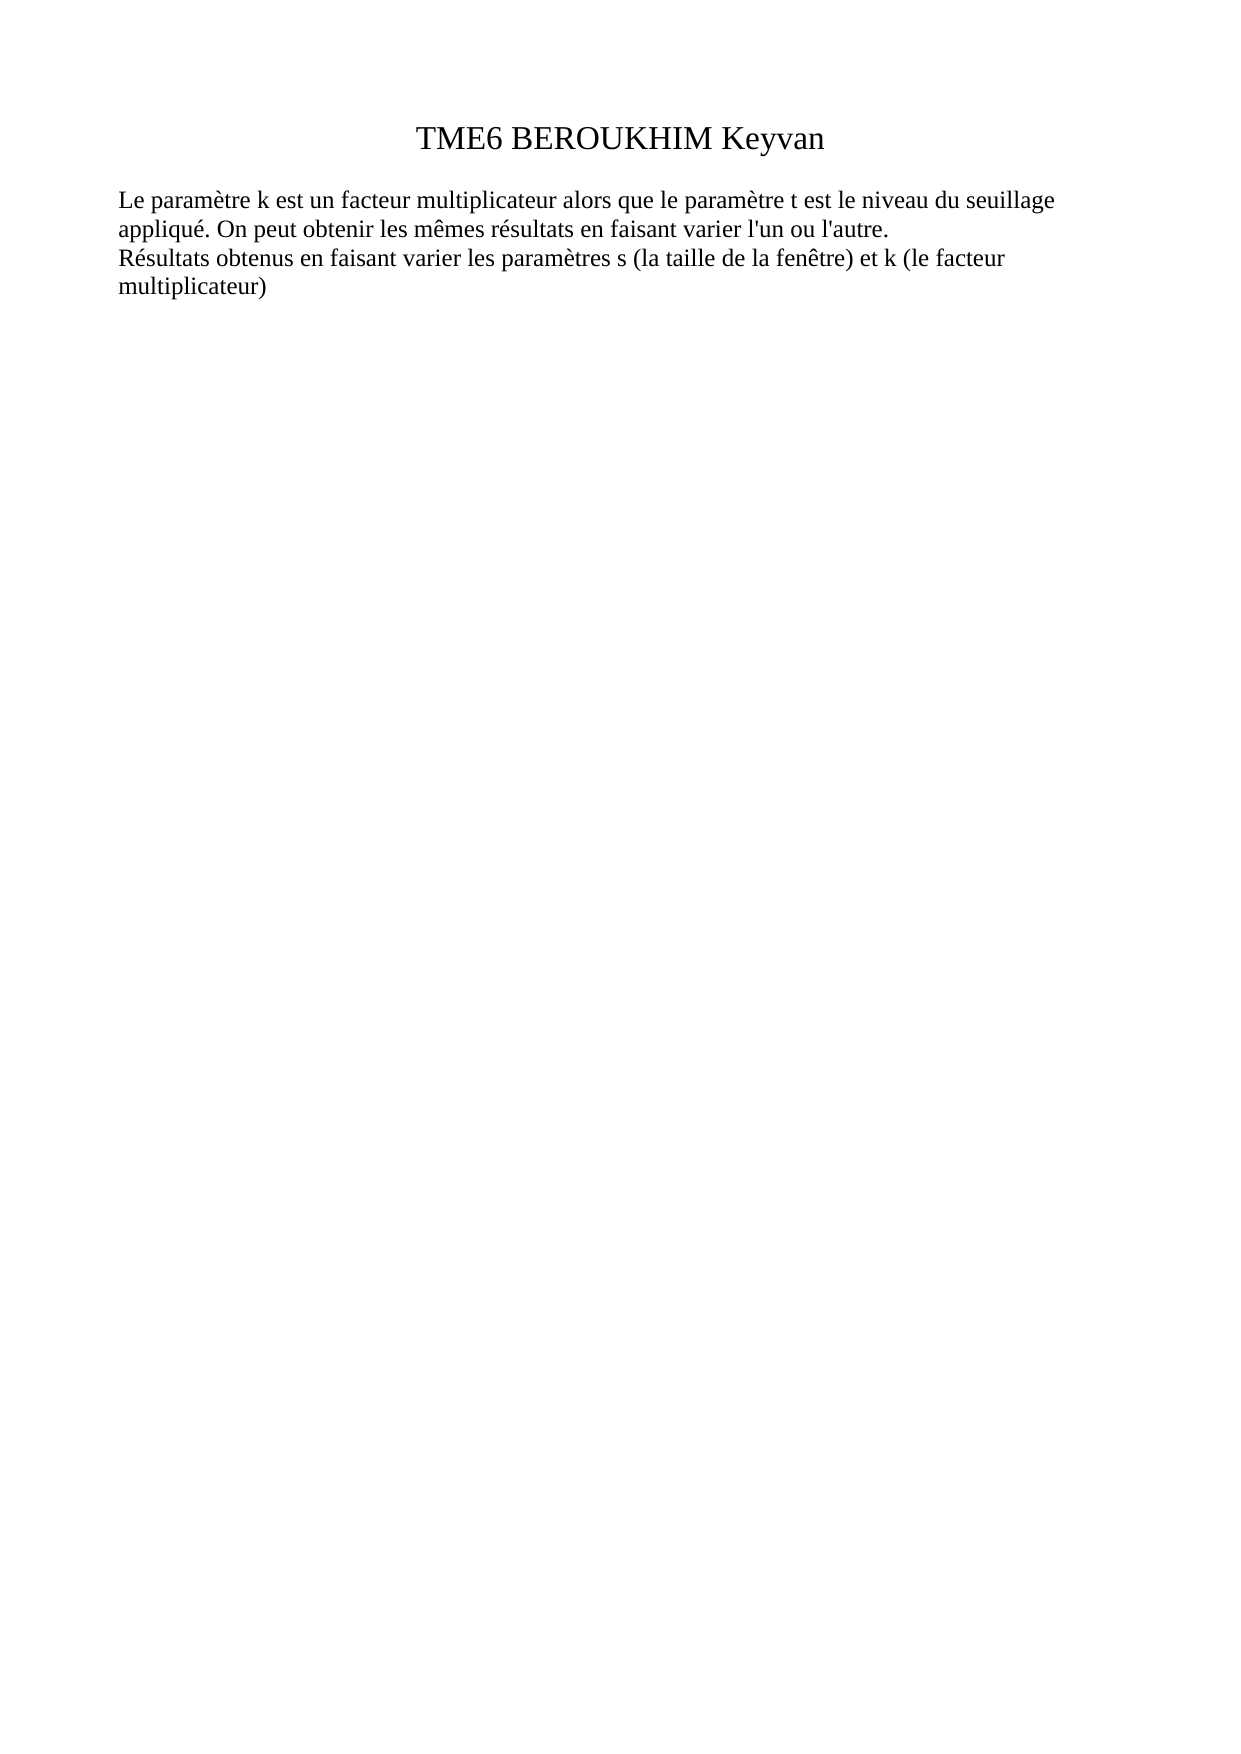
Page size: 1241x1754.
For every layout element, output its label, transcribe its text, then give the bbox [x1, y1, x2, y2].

text TME6 BEROUKHIM Keyvan [118, 118, 1122, 156]
text Le paramètre k est un facteur multiplicateur alors que le paramètre t est le niveau du seuillage appliqué. On peut obtenir les mêmes résultats en faisant varier l'un ou l'autre. [118, 185, 1122, 243]
text Résultats obtenus en faisant varier les paramètres s (la taille de la fenêtre) et k (le facteur multiplicateur) [118, 243, 1122, 300]
